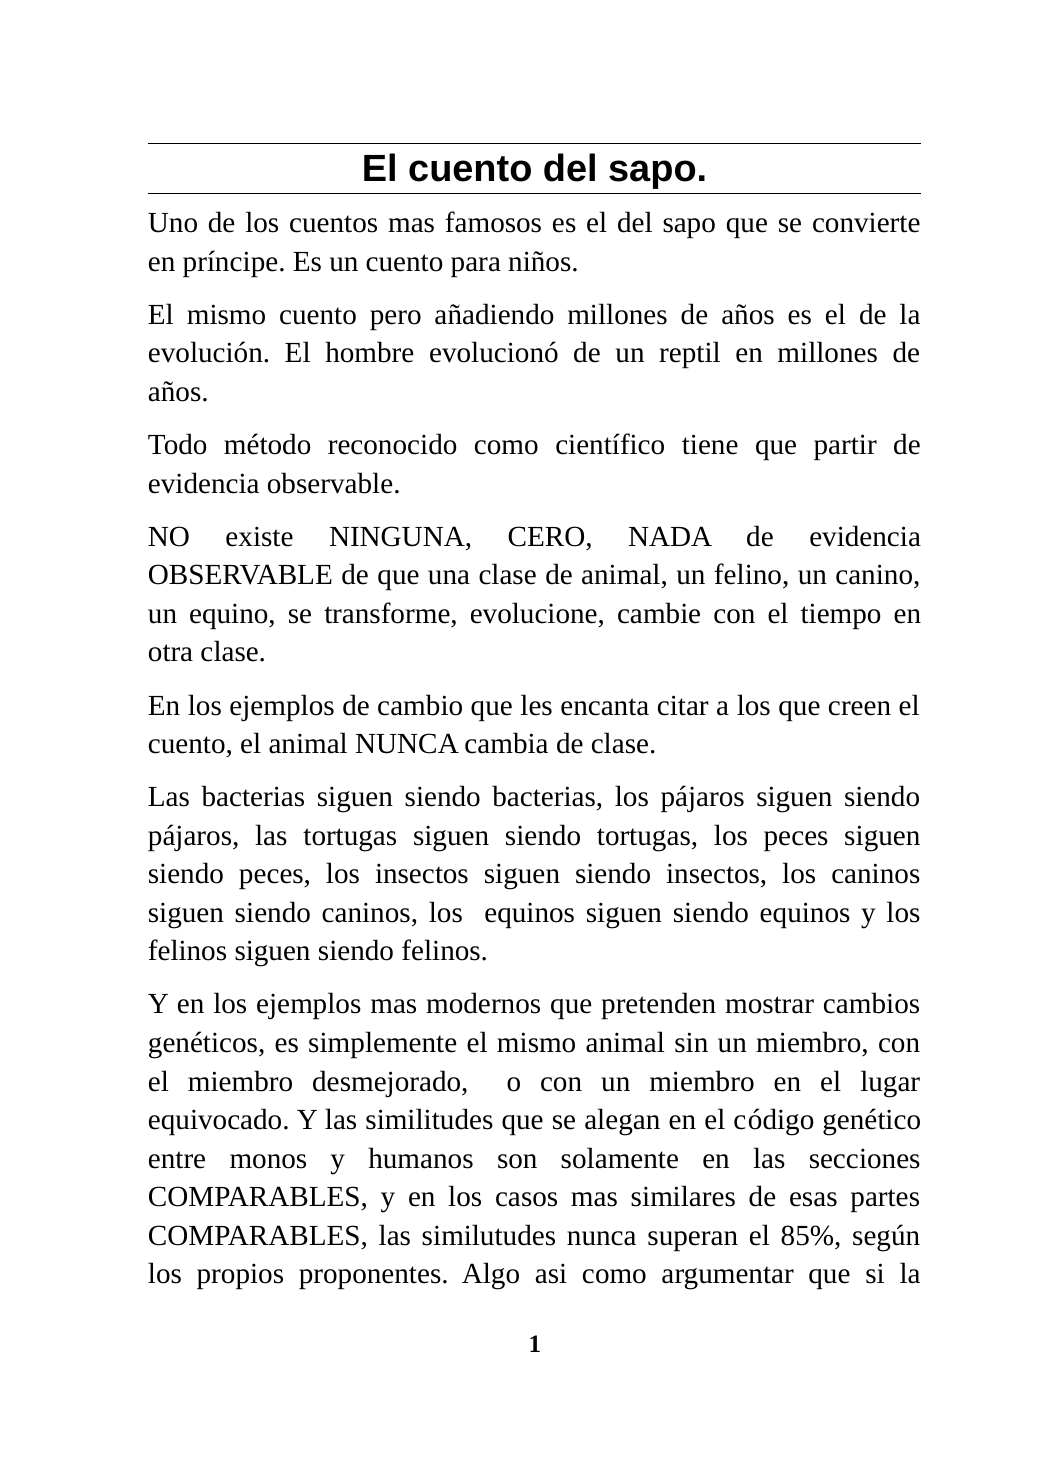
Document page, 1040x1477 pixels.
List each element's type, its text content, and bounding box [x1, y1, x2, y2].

text Todo método reconocido como científico tiene que partir de evidencia observable. [148, 427, 921, 499]
subtitle El cuento del sapo. [148, 144, 921, 193]
text NO existe NINGUNA, CERO, NADA de evidencia OBSERVABLE de que una clase de animal, un felino, un canino, un equino, se transforme, evolucione, cambie con el tiempo en otra clase. [148, 519, 921, 668]
text El mismo cuento pero añadiendo millones de años es el de la evolución. El hombre evolucionó de un reptil en millones de años. [148, 297, 921, 408]
text Las bacterias siguen siendo bacterias, los pájaros siguen siendo pájaros, las tortugas siguen siendo tortugas, los peces siguen siendo peces, los insectos siguen siendo insectos, los caninos siguen siendo caninos, los equinos siguen siendo equinos y los felinos siguen siendo felinos. [148, 779, 921, 967]
text En los ejemplos de cambio que les encanta citar a los que creen el cuento, el animal NUNCA cambia de clase. [148, 688, 921, 760]
text Uno de los cuentos mas famosos es el del sapo que se convierte en príncipe. Es un cuento para niños. [148, 205, 921, 277]
text Y en los ejemplos mas modernos que pretenden mostrar cambios genéticos, es simplemente el mismo animal sin un miembro, con el miembro desmejorado, o con un miembro en el lugar equivocado. Y las similitudes que se alegan en el código genético entre monos y humanos son solamente en las secciones COMPARABLES, y en los casos mas similares de esas partes COMPARABLES, las similutudes nunca superan el 85%, según los propios proponentes. Algo asi como argumentar que si la [148, 987, 921, 1290]
